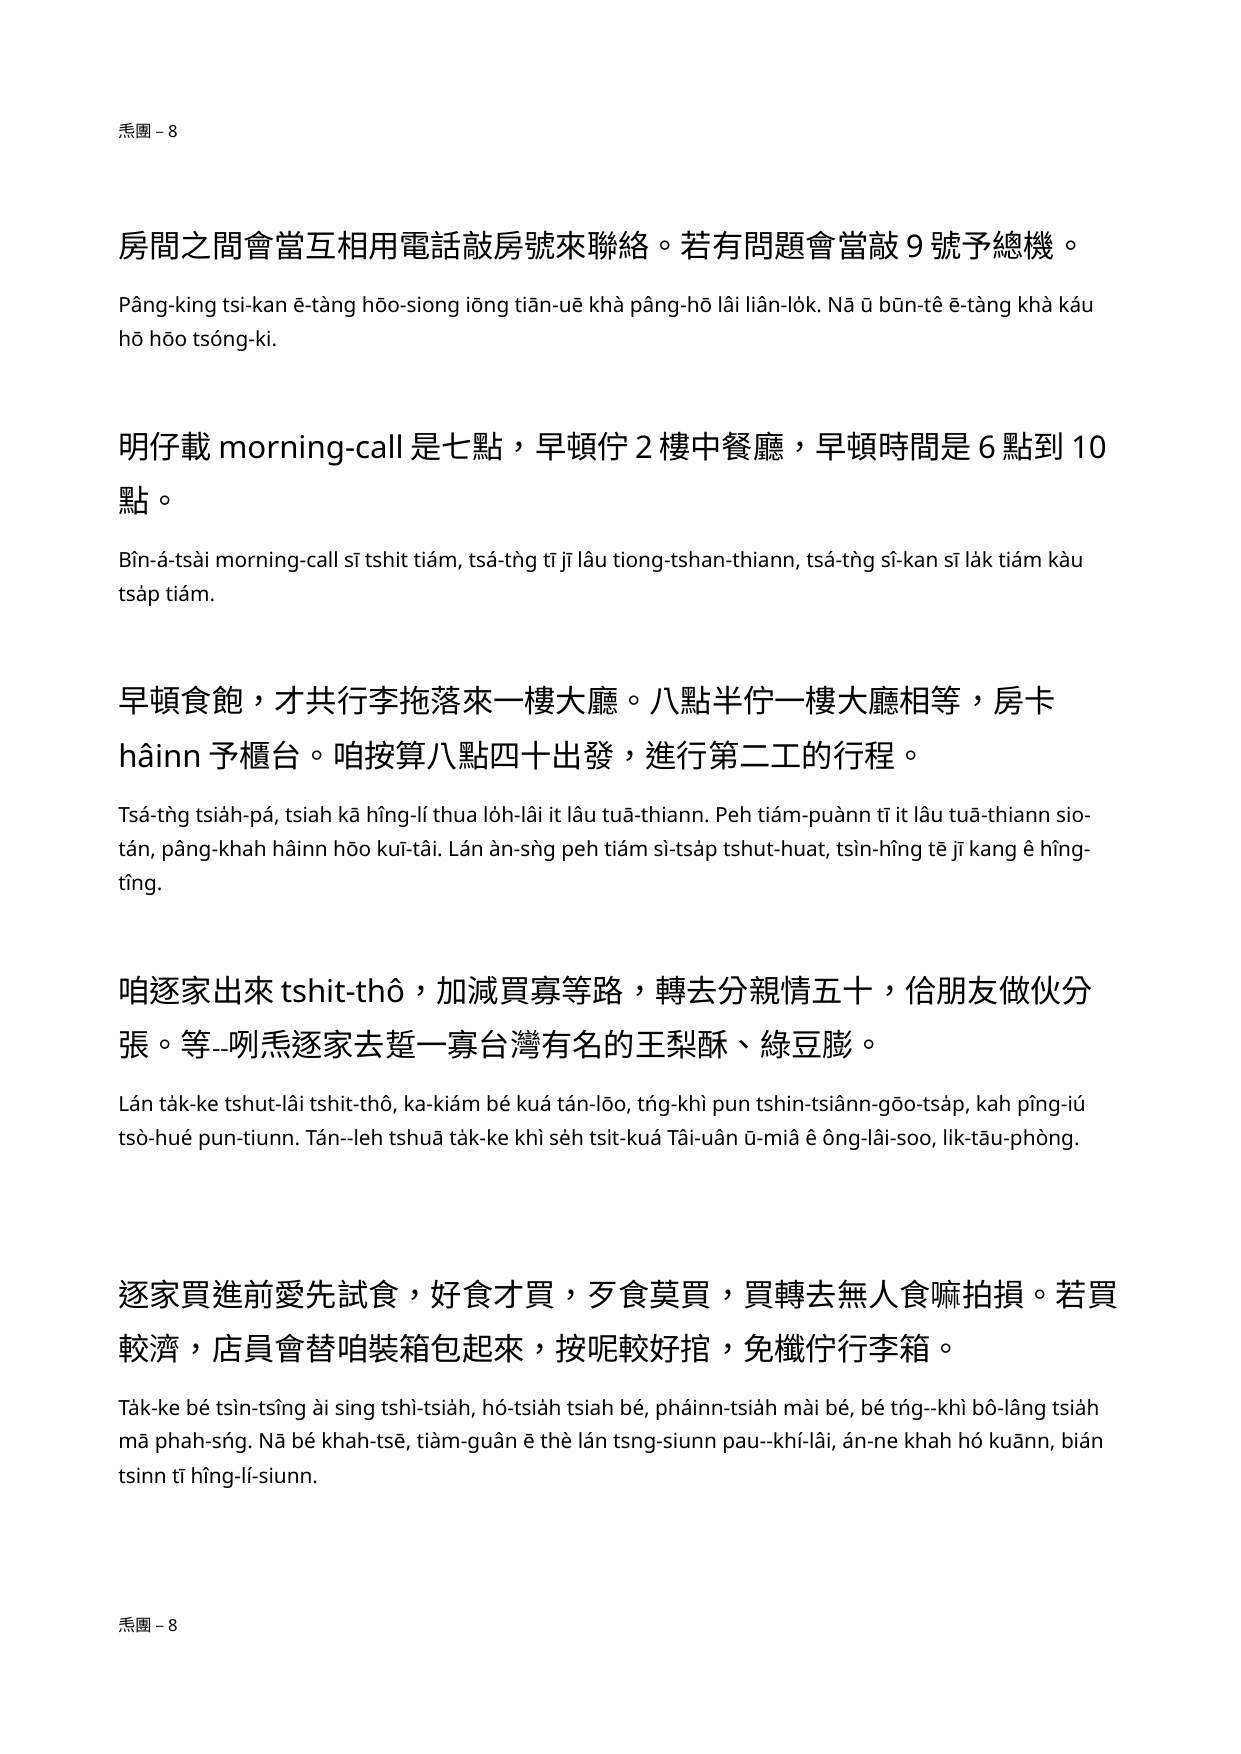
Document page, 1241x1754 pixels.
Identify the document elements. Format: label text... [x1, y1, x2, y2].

text Bîn-á-tsài morning-call sī tshit tiám, tsá-tǹg tī jī lâu tiong-tshan-thiann, tsá-tǹg sî-kan sī la̍k tiám kàu tsa̍p tiám. [118, 545, 1122, 607]
text 咱逐家出來tshit-thô，加減買寡等路，轉去分親情五十，佮朋友做伙分張。等--咧𤆬逐家去踅一寡台灣有名的王梨酥、綠豆膨。 [118, 966, 1122, 1065]
text Lán ta̍k-ke tshut-lâi tshit-thô, ka-kiám bé kuá tán-lōo, tńg-khì pun tshin-tsiânn-gōo-tsa̍p, kah pîng-iú tsò-hué pun-tiunn. Tán--leh tshuā ta̍k-ke khì se̍h tsi̍t-kuá Tâi-uân ū-miâ ê ông-lâi-soo, li̍k-tāu-phòng. [118, 1089, 1122, 1151]
text 逐家買進前愛先試食，好食才買，歹食莫買，買轉去無人食嘛拍損。若買較濟，店員會替咱裝箱包起來，按呢較好捾，免櫼佇行李箱。 [118, 1270, 1122, 1369]
text 早頓食飽，才共行李拖落來一樓大廳。八點半佇一樓大廳相等，房卡hâinn予櫃台。咱按算八點四十出發，進行第二工的行程。 [118, 677, 1122, 776]
text Ta̍k-ke bé tsìn-tsîng ài sing tshì-tsia̍h, hó-tsia̍h tsiah bé, pháinn-tsia̍h mài bé, bé tńg--khì bô-lâng tsia̍h mā phah-sńg. Nā bé khah-tsē, tiàm-guân ē thè lán tsng-siunn pau--khí-lâi, án-ne khah hó kuānn, bián tsinn tī hîng-lí-siunn. [118, 1393, 1122, 1489]
text Tsá-tǹg tsia̍h-pá, tsiah kā hîng-lí thua lo̍h-lâi it lâu tuā-thiann. Peh tiám-puànn tī it lâu tuā-thiann sio-tán, pâng-khah hâinn hōo kuī-tâi. Lán àn-sǹg peh tiám sì-tsa̍p tshut-huat, tsìn-hîng tē jī kang ê hîng-tîng. [118, 800, 1122, 896]
text 房間之間會當互相用電話敲房號來聯絡。若有問題會當敲9號予總機。 [118, 221, 1122, 266]
text Pâng-king tsi-kan ē-tàng hōo-siong iōng tiān-uē khà pâng-hō lâi liân-lo̍k. Nā ū būn-tê ē-tàng khà káu hō hōo tsóng-ki. [118, 290, 1122, 352]
text 明仔載morning-call是七點，早頓佇2樓中餐廳，早頓時間是6點到10點。 [118, 422, 1122, 521]
